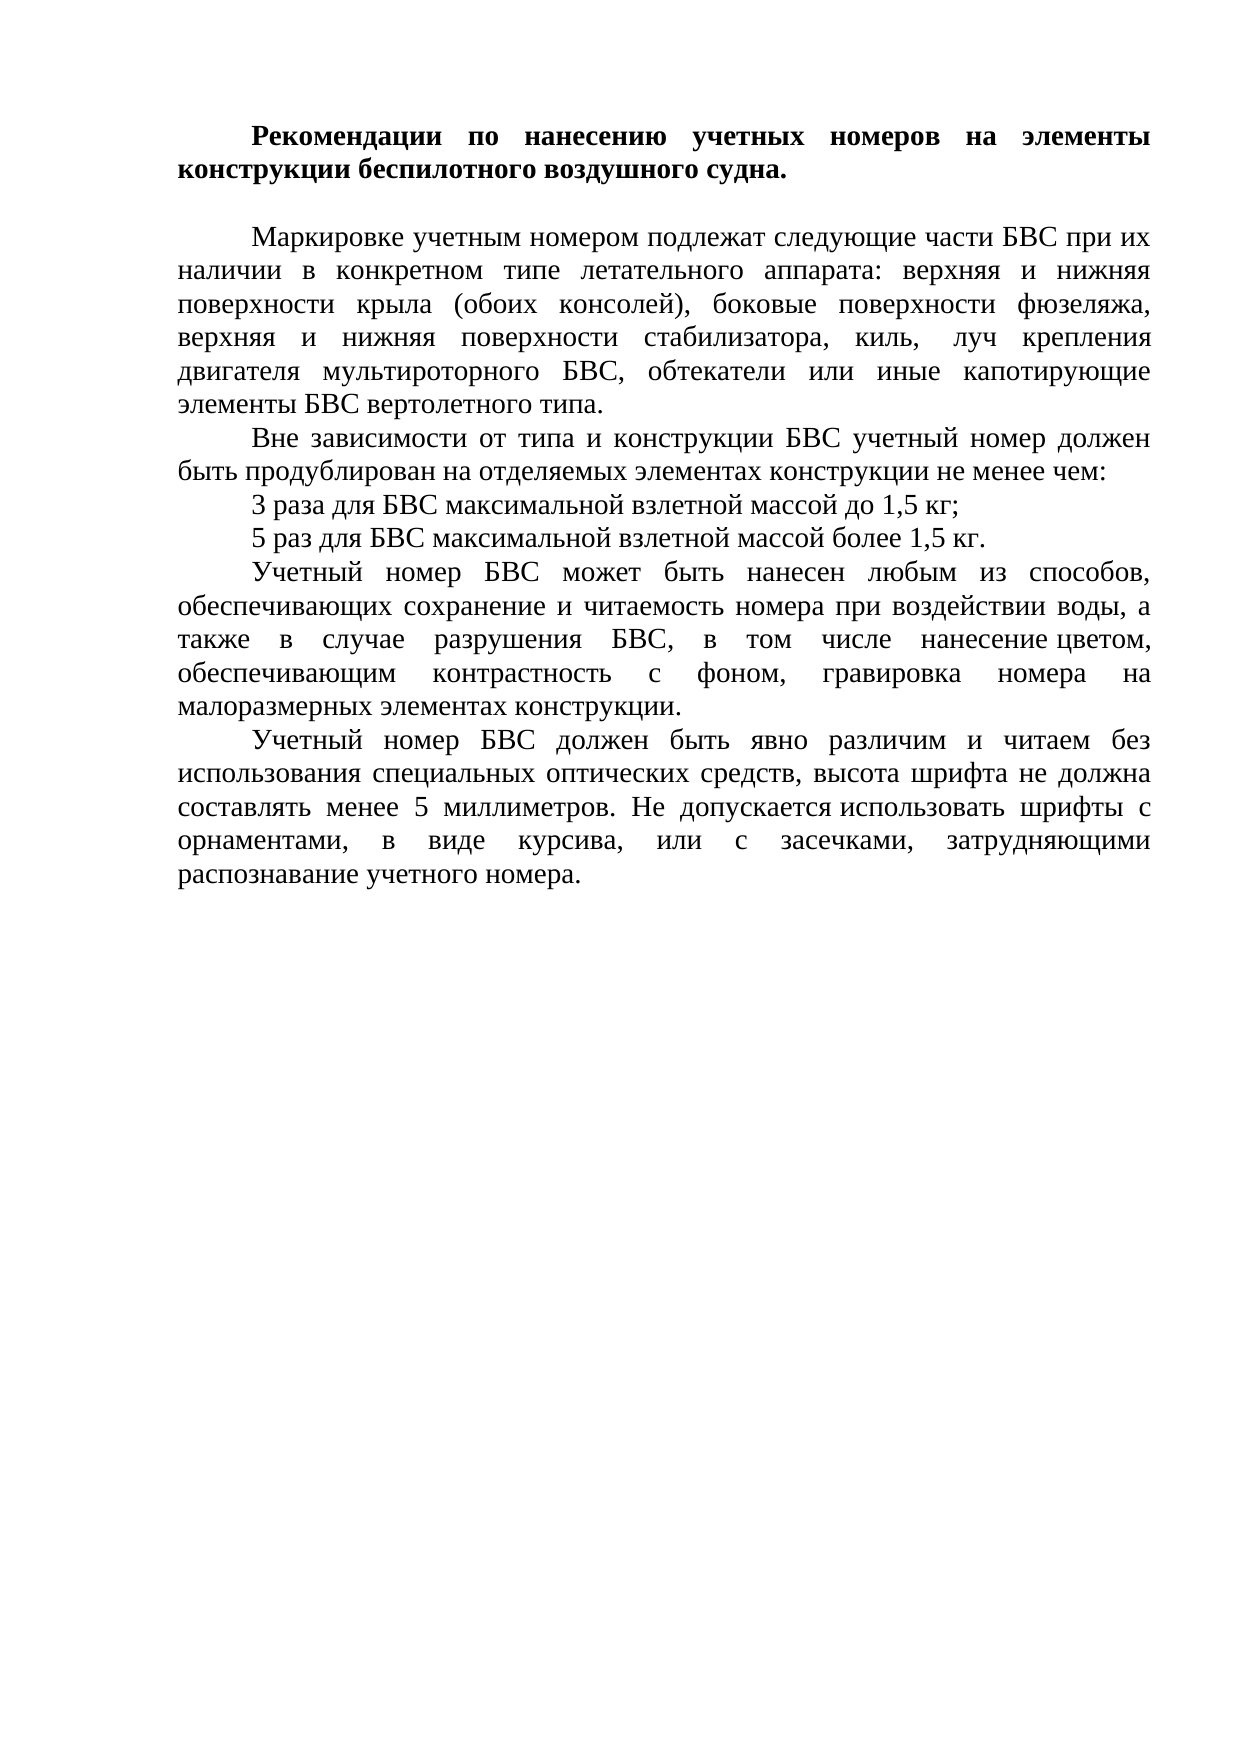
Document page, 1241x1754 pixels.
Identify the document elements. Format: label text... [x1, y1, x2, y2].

text Маркировке учетным номером подлежат следующие части БВС при их наличии в конкретном типе летательного аппарата: верхняя и нижняя поверхности крыла (обоих консолей), боковые поверхности фюзеляжа, верхняя и нижняя поверхности стабилизатора, киль, луч крепления двигателя мультироторного БВС, обтекатели или иные капотирующие элементы БВС вертолетного типа. [177, 219, 1152, 420]
text 5 раз для БВС максимальной взлетной массой более 1,5 кг. [177, 521, 1152, 554]
text Учетный номер БВС должен быть явно различим и читаем без использования специальных оптических средств, высота шрифта не должна составлять менее 5 миллиметров. Не допускается использовать шрифты с орнаментами, в виде курсива, или с засечками, затрудняющими распознавание учетного номера. [177, 722, 1152, 889]
text Учетный номер БВС может быть нанесен любым из способов, обеспечивающих сохранение и читаемость номера при воздействии воды, а также в случае разрушения БВС, в том числе нанесение цветом, обеспечивающим контрастность с фоном, гравировка номера на малоразмерных элементах конструкции. [177, 554, 1152, 722]
text 3 раза для БВС максимальной взлетной массой до 1,5 кг; [177, 487, 1152, 521]
text Рекомендации по нанесению учетных номеров на элементы конструкции беспилотного воздушного судна. [177, 118, 1152, 185]
text Вне зависимости от типа и конструкции БВС учетный номер должен быть продублирован на отделяемых элементах конструкции не менее чем: [177, 420, 1152, 487]
